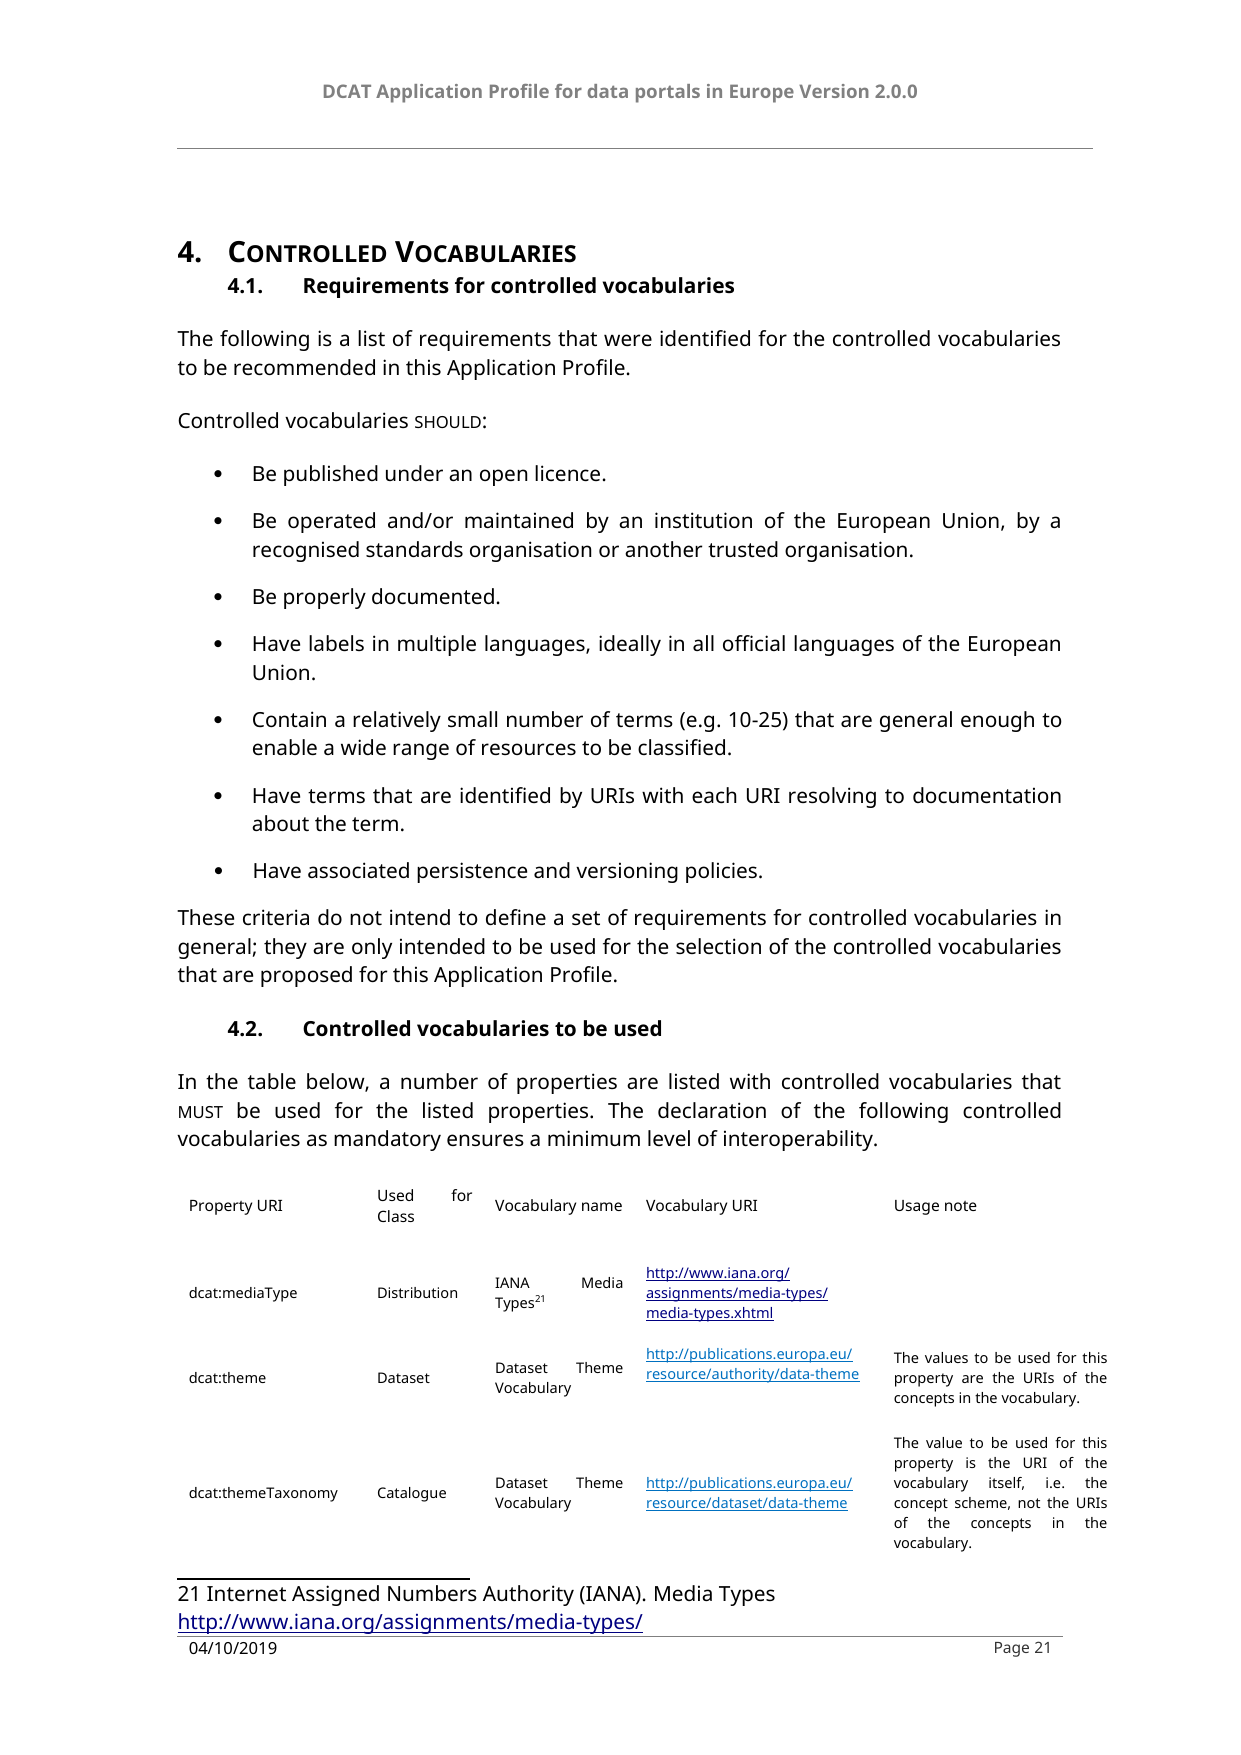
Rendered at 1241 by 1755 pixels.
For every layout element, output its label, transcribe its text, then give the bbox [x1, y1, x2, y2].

table_header Vocabulary URI [635, 1179, 882, 1252]
text The following is a list of requirements that were identified for the controlled vocabularies to be recommended in this Application Profile. [177, 324, 1063, 381]
table_cell http://publications.europa.eu/resource/authority/data-theme [635, 1334, 882, 1422]
table_cell IANA Media Types [484, 1253, 634, 1333]
table_header Property URI [178, 1179, 365, 1252]
table_cell Dataset Theme Vocabulary [484, 1334, 634, 1422]
table_cell dcat:themeTaxonomy [178, 1423, 365, 1563]
text In the table below, a number of properties are listed with controlled vocabularies that must be used for the listed properties. The declaration of the following controlled vocabularies as mandatory ensures a minimum level of interoperability. [177, 1067, 1063, 1153]
list Be published under an open licence. [214, 459, 1063, 488]
table_cell http://www.iana.org/assignments/media-types/media-types.xhtml [635, 1253, 882, 1333]
subtitle Controlled vocabularies to be used [227, 1014, 1063, 1042]
table_cell Dataset Theme Vocabulary [484, 1423, 634, 1563]
table_cell dcat:mediaType [178, 1253, 365, 1333]
table_cell dcat:theme [178, 1334, 365, 1422]
table_cell http://publications.europa.eu/resource/dataset/data-theme [635, 1423, 882, 1563]
table_cell The values to be used for this property are the URIs of the concepts in the vocabulary. [883, 1334, 1118, 1422]
subtitle Controlled Vocabularies [177, 231, 1063, 271]
list Be properly documented. [214, 582, 1063, 611]
list Have labels in multiple languages, ideally in all official languages of the European Union. [214, 629, 1063, 686]
list Contain a relatively small number of terms (e.g. 10-25) that are general enough to enable a wide range of resources to be classified. [214, 705, 1063, 762]
table_cell [883, 1253, 1118, 1333]
table_header Vocabulary name [484, 1179, 634, 1252]
list Be operated and/or maintained by an institution of the European Union, by a recognised standards organisation or another trusted organisation. [214, 507, 1063, 563]
table_cell Dataset [366, 1334, 483, 1422]
table_header Used for Class [366, 1179, 483, 1252]
text Controlled vocabularies should: [177, 406, 1063, 434]
subtitle Requirements for controlled vocabularies [227, 271, 1063, 299]
text These criteria do not intend to define a set of requirements for controlled vocabularies in general; they are only intended to be used for the selection of the controlled vocabularies that are proposed for this Application Profile. [177, 903, 1063, 989]
table_header Usage note [883, 1179, 1118, 1252]
list Have terms that are identified by URIs with each URI resolving to documentation about the term. [214, 781, 1063, 838]
list Have associated persistence and versioning policies. [215, 856, 1063, 885]
table_cell Catalogue [366, 1423, 483, 1563]
table_cell Distribution [366, 1253, 483, 1333]
table_cell The value to be used for this property is the URI of the vocabulary itself, i.e. the concept scheme, not the URIs of the concepts in the vocabulary. [883, 1423, 1118, 1563]
